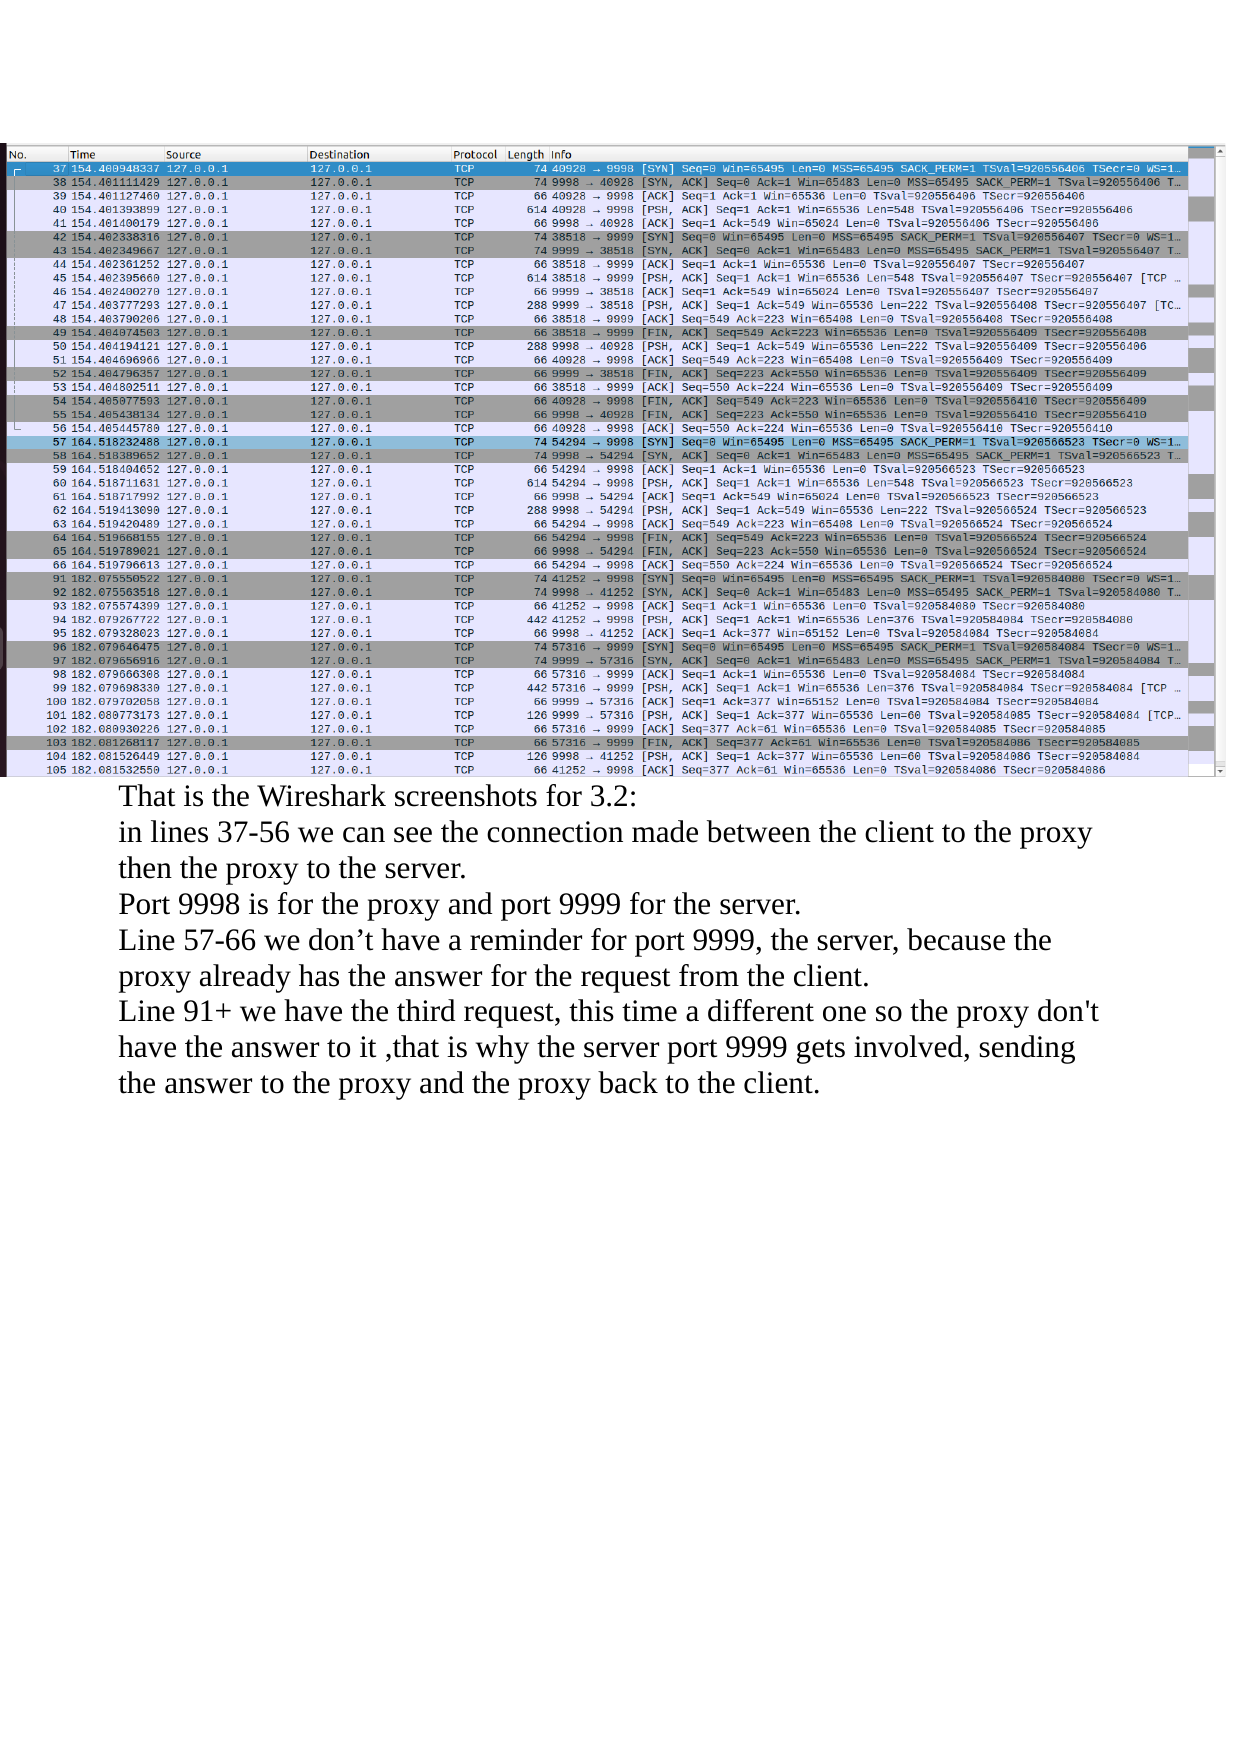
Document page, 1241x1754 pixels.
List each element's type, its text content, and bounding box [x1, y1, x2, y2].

text [118, 118, 1122, 143]
text That is the Wireshark screenshots for 3.2: in lines 37-56 we can see the connection made between the client to the proxy then the proxy to the server. Port 9998 is for the proxy and port 9999 for the server. Line 57-66 we don’t have a reminder for port 9999, the server, because the proxy already has the answer for the request from the client. Line 91+ we have the third request, this time a different one so the proxy don't have the answer to it ,that is why the server port 9999 gets involved, sending the answer to the proxy and the proxy back to the client. [118, 777, 1122, 1101]
